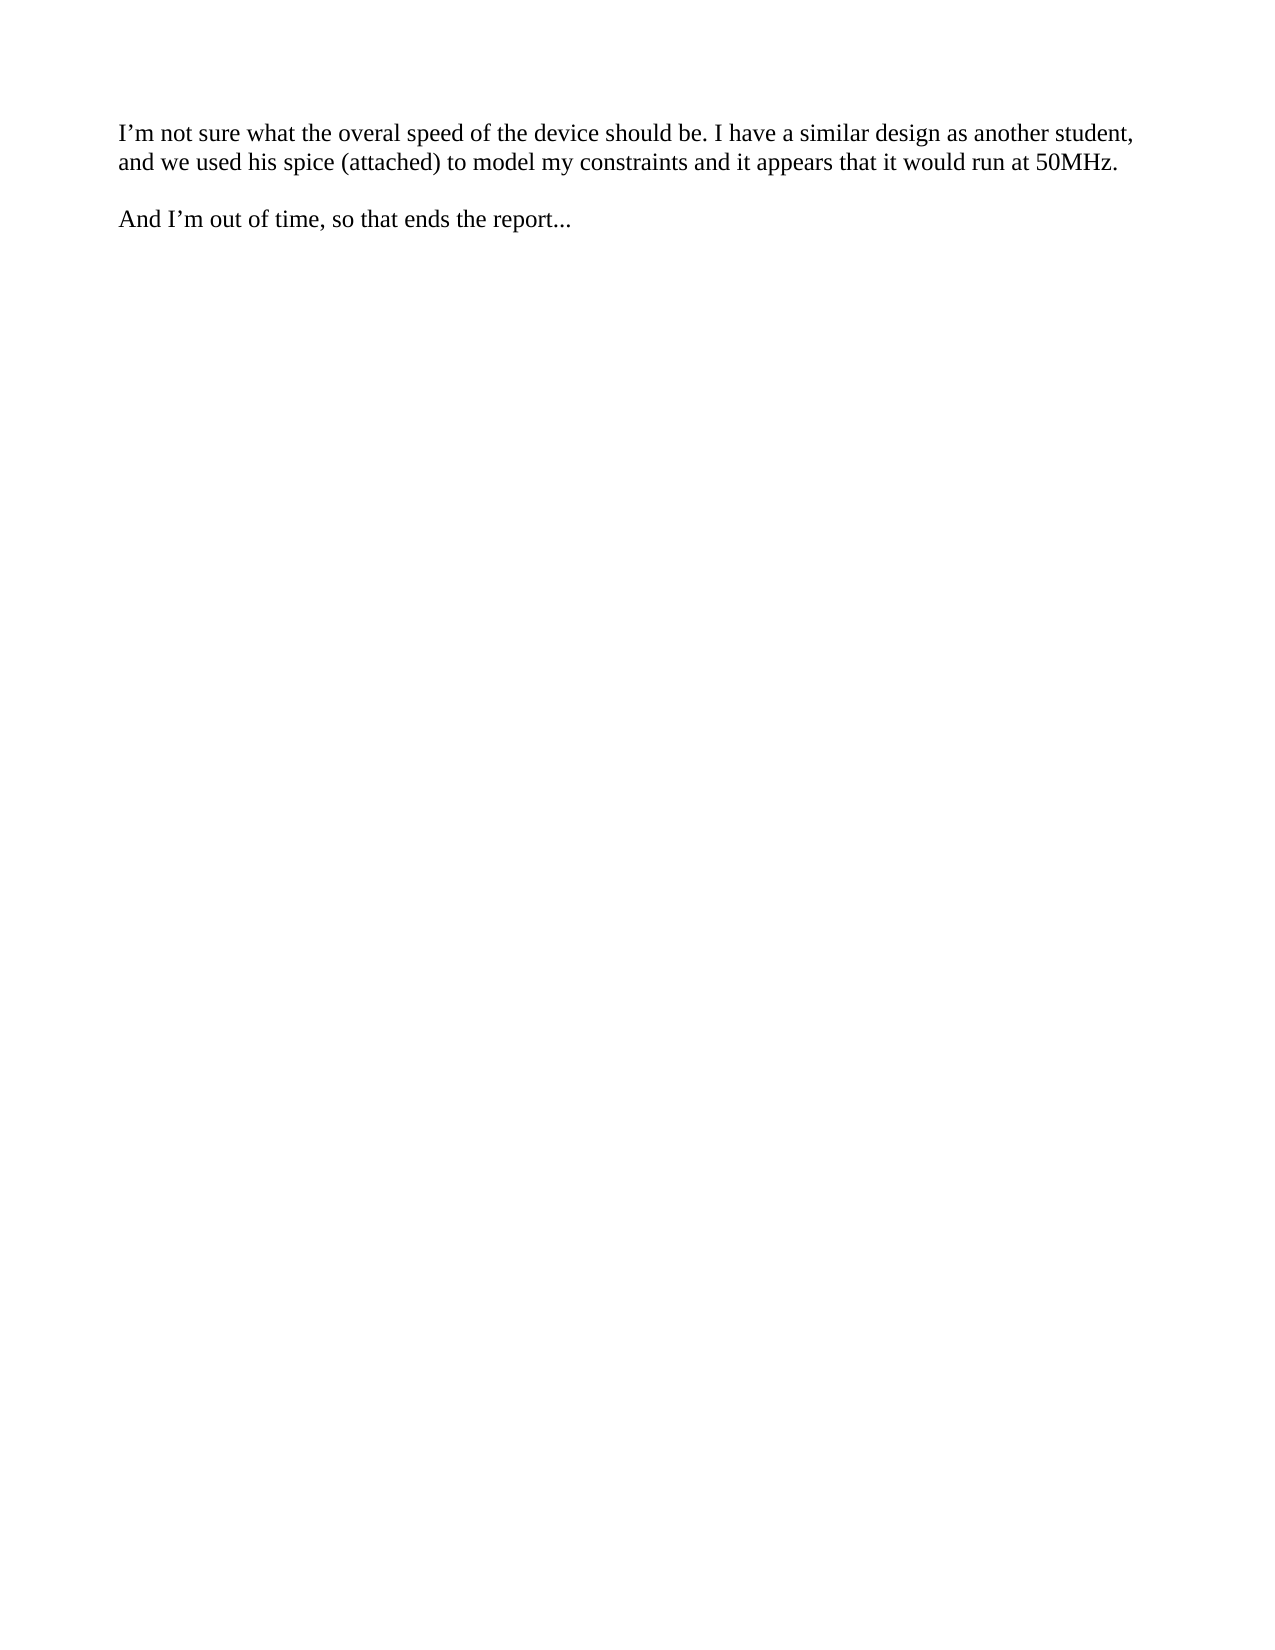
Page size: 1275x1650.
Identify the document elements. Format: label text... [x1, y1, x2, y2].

text I’m not sure what the overal speed of the device should be. I have a similar design as another student, and we used his spice (attached) to model my constraints and it appears that it would run at 50MHz. [118, 118, 1157, 176]
text And I’m out of time, so that ends the report... [118, 204, 1157, 233]
